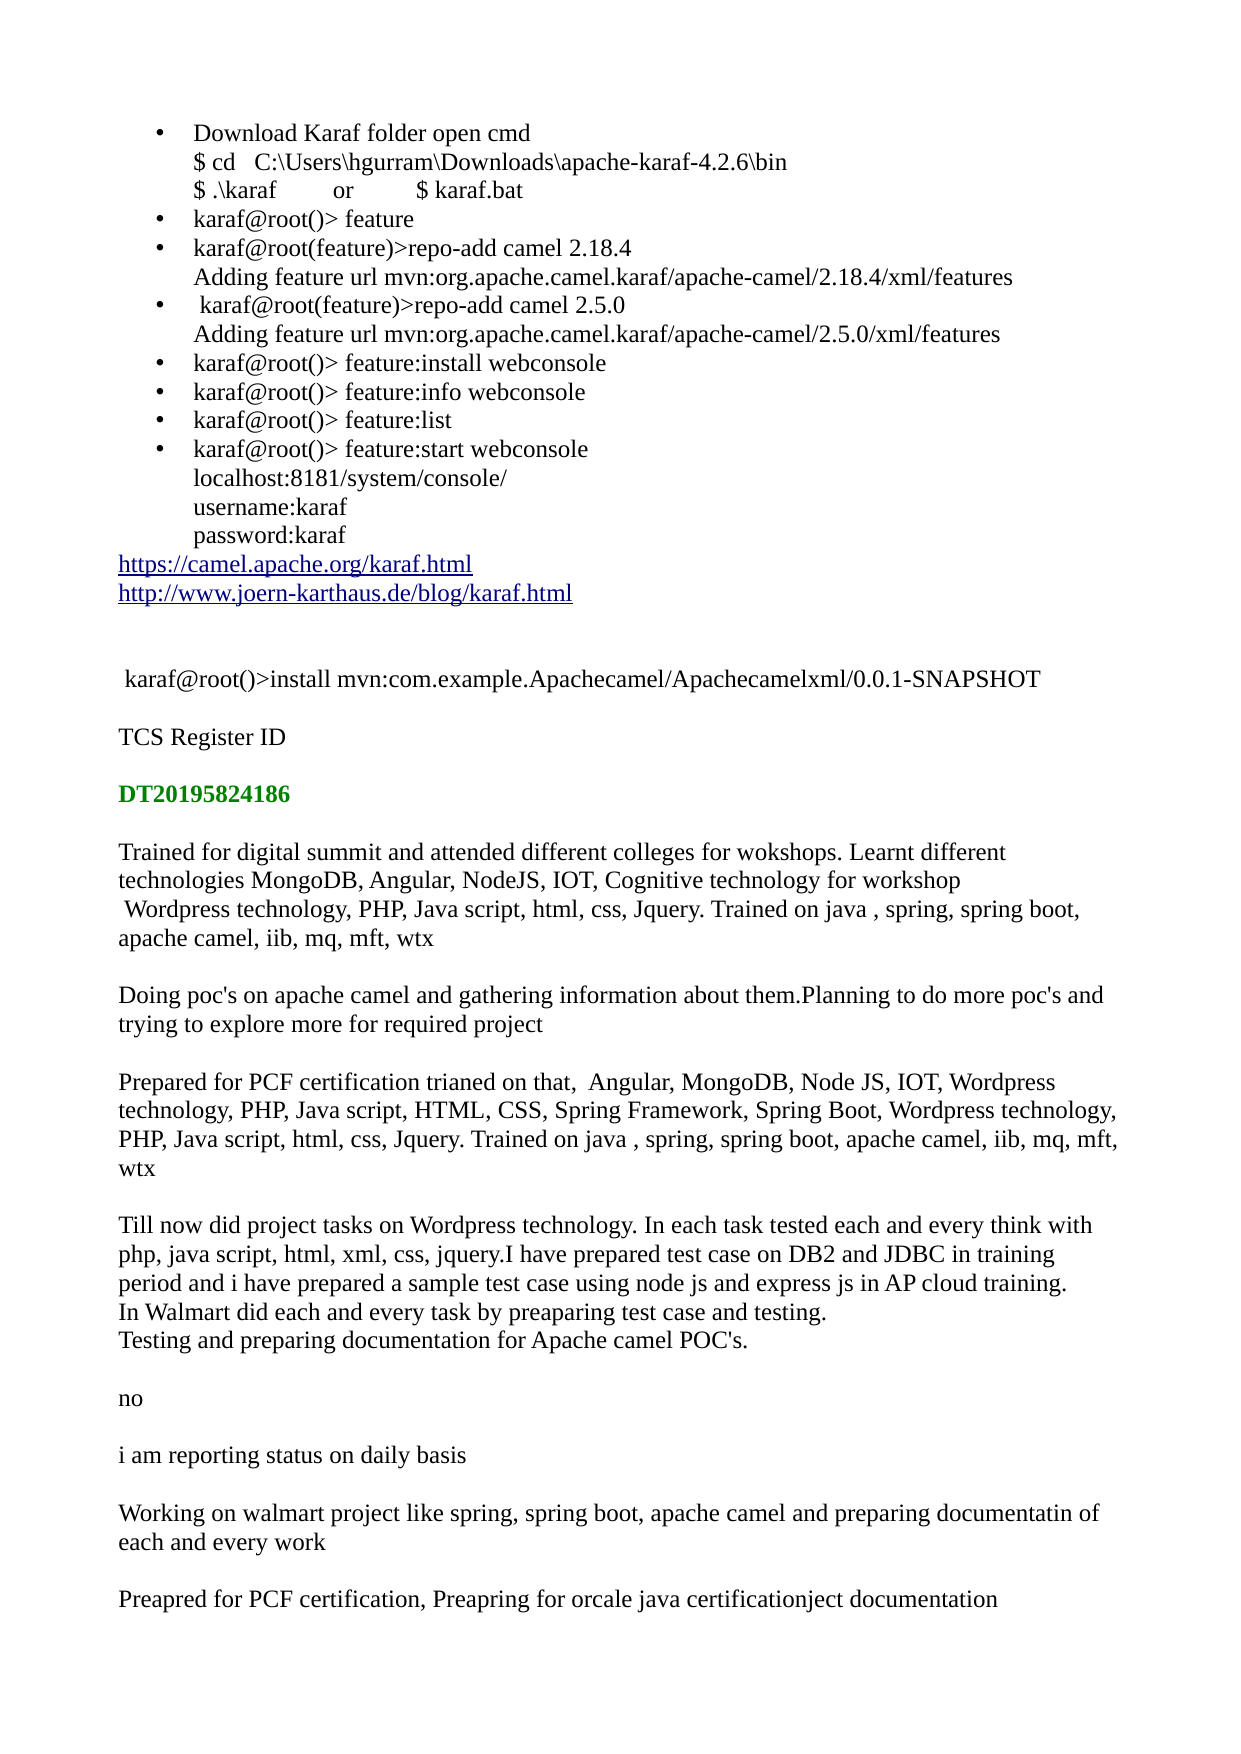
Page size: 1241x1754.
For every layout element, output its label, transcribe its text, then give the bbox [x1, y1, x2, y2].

list username:karaf [156, 492, 1122, 521]
text In Walmart did each and every task by preaparing test case and testing. [118, 1297, 1122, 1326]
text Preapred for PCF certification, Preapring for orcale java certificationject documentation [118, 1584, 1122, 1613]
text Wordpress technology, PHP, Java script, html, css, Jquery. Trained on java , spring, spring boot, apache camel, iib, mq, mft, wtx [118, 894, 1122, 952]
text http://www.joern-karthaus.de/blog/karaf.html [118, 578, 1122, 607]
list Adding feature url mvn:org.apache.camel.karaf/apache-camel/2.5.0/xml/features [156, 319, 1122, 348]
text https://camel.apache.org/karaf.html [118, 549, 1122, 578]
text Testing and preparing documentation for Apache camel POC's. [118, 1326, 1122, 1354]
text karaf@root()>install mvn:com.example.Apachecamel/Apachecamelxml/0.0.1-SNAPSHOT [118, 664, 1122, 693]
list $ .\karaf or $ karaf.bat [156, 176, 1122, 204]
list karaf@root(feature)>repo-add camel 2.18.4 [156, 233, 1122, 262]
text Working on walmart project like spring, spring boot, apache camel and preparing documentatin of each and every work [118, 1498, 1122, 1556]
list localhost:8181/system/console/ [156, 463, 1122, 492]
list Adding feature url mvn:org.apache.camel.karaf/apache-camel/2.18.4/xml/features [156, 262, 1122, 291]
list karaf@root()> feature:start webconsole [156, 434, 1122, 463]
list karaf@root()> feature:install webconsole [156, 348, 1122, 377]
text Doing poc's on apache camel and gathering information about them.Planning to do more poc's and trying to explore more for required project [118, 981, 1122, 1038]
list karaf@root()> feature [156, 204, 1122, 233]
text Prepared for PCF certification trianed on that, Angular, MongoDB, Node JS, IOT, Wordpress technology, PHP, Java script, HTML, CSS, Spring Framework, Spring Boot, Wordpress technology, PHP, Java script, html, css, Jquery. Trained on java , spring, spring boot, apache camel, iib, mq, mft, wtx [118, 1067, 1122, 1182]
list password:karaf [156, 521, 1122, 549]
list Download Karaf folder open cmd [156, 118, 1122, 147]
text DT20195824186 [118, 779, 1122, 808]
text Trained for digital summit and attended different colleges for wokshops. Learnt different technologies MongoDB, Angular, NodeJS, IOT, Cognitive technology for workshop [118, 837, 1122, 894]
list $ cd C:\Users\hgurram\Downloads\apache-karaf-4.2.6\bin [156, 147, 1122, 176]
list karaf@root()> feature:list [156, 406, 1122, 434]
list karaf@root(feature)>repo-add camel 2.5.0 [156, 291, 1122, 319]
text Till now did project tasks on Wordpress technology. In each task tested each and every think with php, java script, html, xml, css, jquery.I have prepared test case on DB2 and JDBC in training period and i have prepared a sample test case using node js and express js in AP cloud training. [118, 1211, 1122, 1297]
list karaf@root()> feature:info webconsole [156, 377, 1122, 406]
text no [118, 1383, 1122, 1412]
text TCS Register ID [118, 722, 1122, 751]
text i am reporting status on daily basis [118, 1441, 1122, 1469]
